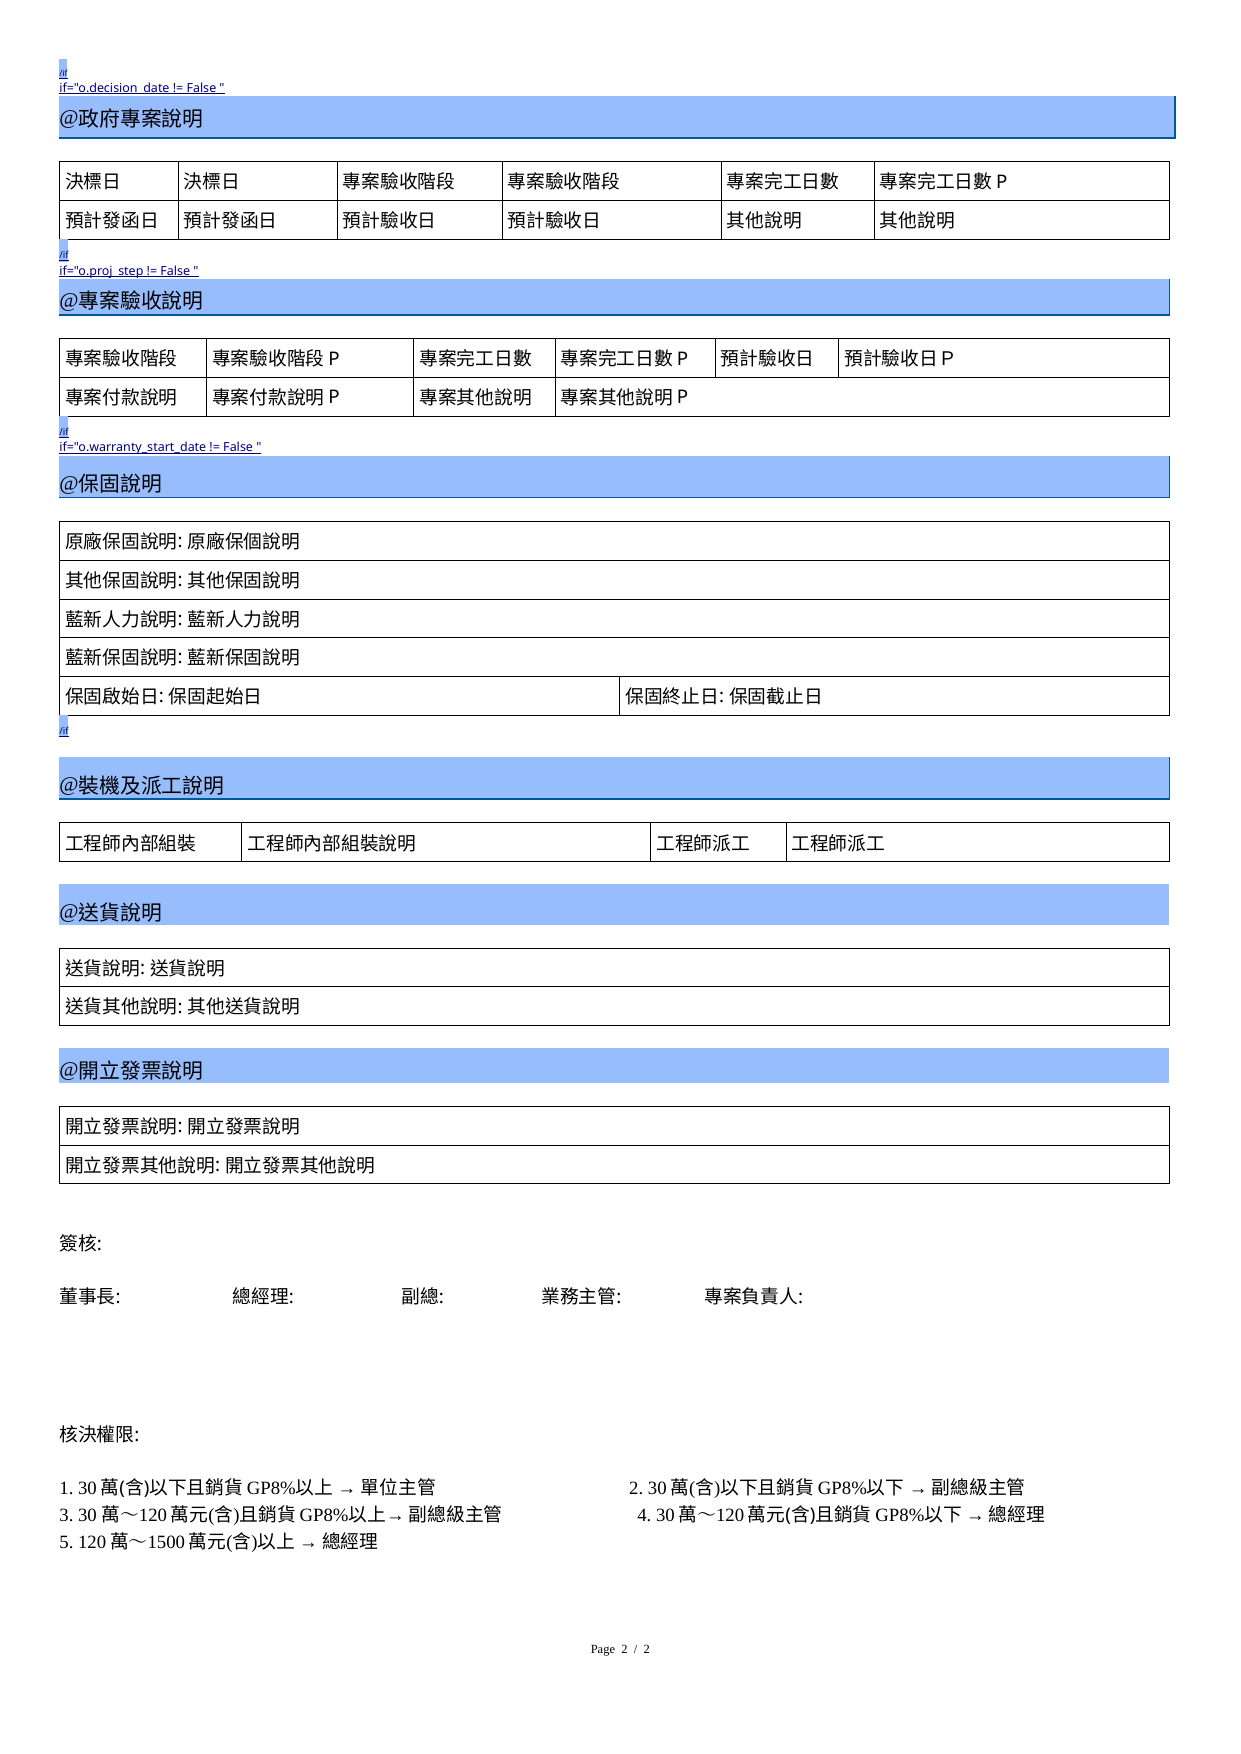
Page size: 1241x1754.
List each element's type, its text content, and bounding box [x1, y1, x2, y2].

table_header @保固說明 [59, 456, 1169, 497]
table_header @專案驗收說明 [59, 279, 1169, 314]
table_header 預計驗收日 [716, 339, 838, 377]
table_cell 開立發票其他說明: 開立發票其他說明 [60, 1146, 1169, 1183]
text 核決權限: [59, 1419, 1181, 1447]
table_header 專案完工日數 [414, 339, 555, 377]
text 3. 30 萬～120萬元(含)且銷貨GP8%以上→ 副總級主管 4. 30萬～120萬元(含)且銷貨GP8%以下 → 總經理 [59, 1499, 1181, 1527]
table_cell 藍新人力說明: 藍新人力說明 [60, 600, 1169, 637]
table_header @政府專案說明 [59, 96, 1174, 137]
table_header 工程師派工 [787, 823, 1169, 861]
table_cell 其他說明 [875, 201, 1169, 239]
text if="o.warranty_start_date != False " [59, 438, 1181, 456]
table_cell 其他說明 [722, 201, 874, 239]
table_header 專案驗收階段 [60, 339, 206, 377]
table_cell 專案付款說明 [60, 378, 206, 416]
table_header 送貨說明: 送貨說明 [60, 949, 1169, 986]
table_header 專案驗收階段 [338, 162, 502, 200]
table_header 專案完工日數 [722, 162, 874, 200]
text /if [59, 416, 1181, 438]
table_header 專案驗收階段 [503, 162, 721, 200]
table_header 原廠保固說明: 原廠保個說明 [60, 522, 1169, 560]
table_cell 保固啟始日: 保固起始日 [60, 677, 619, 715]
table_header 工程師內部組裝說明 [242, 823, 650, 861]
table_header 工程師派工 [651, 823, 786, 861]
table_cell 預計發函日 [179, 201, 337, 239]
text 1. 30萬(含)以下且銷貨GP8%以上 → 單位主管 2. 30萬(含)以下且銷貨GP8%以下 → 副總級主管 [59, 1472, 1181, 1499]
table_cell 預計驗收日 [338, 201, 502, 239]
text 簽核: [59, 1229, 1181, 1256]
table_cell 專案其他說明P [556, 378, 1169, 416]
table_header @開立發票說明 [59, 1048, 1169, 1083]
text /if [59, 59, 1181, 79]
table_cell 專案其他說明 [414, 378, 555, 416]
text /if [59, 715, 1181, 737]
text 5. 120萬～1500萬元(含)以上 → 總經理 [59, 1527, 1181, 1554]
table_header 決標日 [179, 162, 337, 200]
table_cell 預計發函日 [60, 201, 178, 239]
table_header 專案驗收階段P [207, 339, 413, 377]
table_header 工程師內部組裝 [60, 823, 241, 861]
text if="o.proj_step != False " [59, 262, 1181, 279]
table_header @裝機及派工說明 [59, 757, 1169, 798]
table_header 決標日 [60, 162, 178, 200]
table_cell 預計驗收日 [503, 201, 721, 239]
table_header 開立發票說明: 開立發票說明 [60, 1107, 1169, 1144]
table_cell 其他保固說明: 其他保固說明 [60, 561, 1169, 598]
text if="o.decision_date != False " [59, 79, 1181, 96]
table_header @送貨說明 [59, 884, 1169, 925]
table_cell 送貨其他說明: 其他送貨說明 [60, 987, 1169, 1025]
table_header 專案完工日數P [556, 339, 715, 377]
table_header 專案完工日數P [875, 162, 1169, 200]
table_cell 保固終止日: 保固截止日 [620, 677, 1169, 715]
table_header 預計驗收日Ｐ [839, 339, 1169, 377]
text /if [59, 239, 1181, 262]
table_cell 藍新保固說明: 藍新保固說明 [60, 638, 1169, 676]
table_cell 專案付款說明P [207, 378, 413, 416]
text Page 2 / 2 [59, 1630, 1181, 1659]
text 董事長: 總經理: 副總: 業務主管: 專案負責人: [59, 1282, 1181, 1309]
